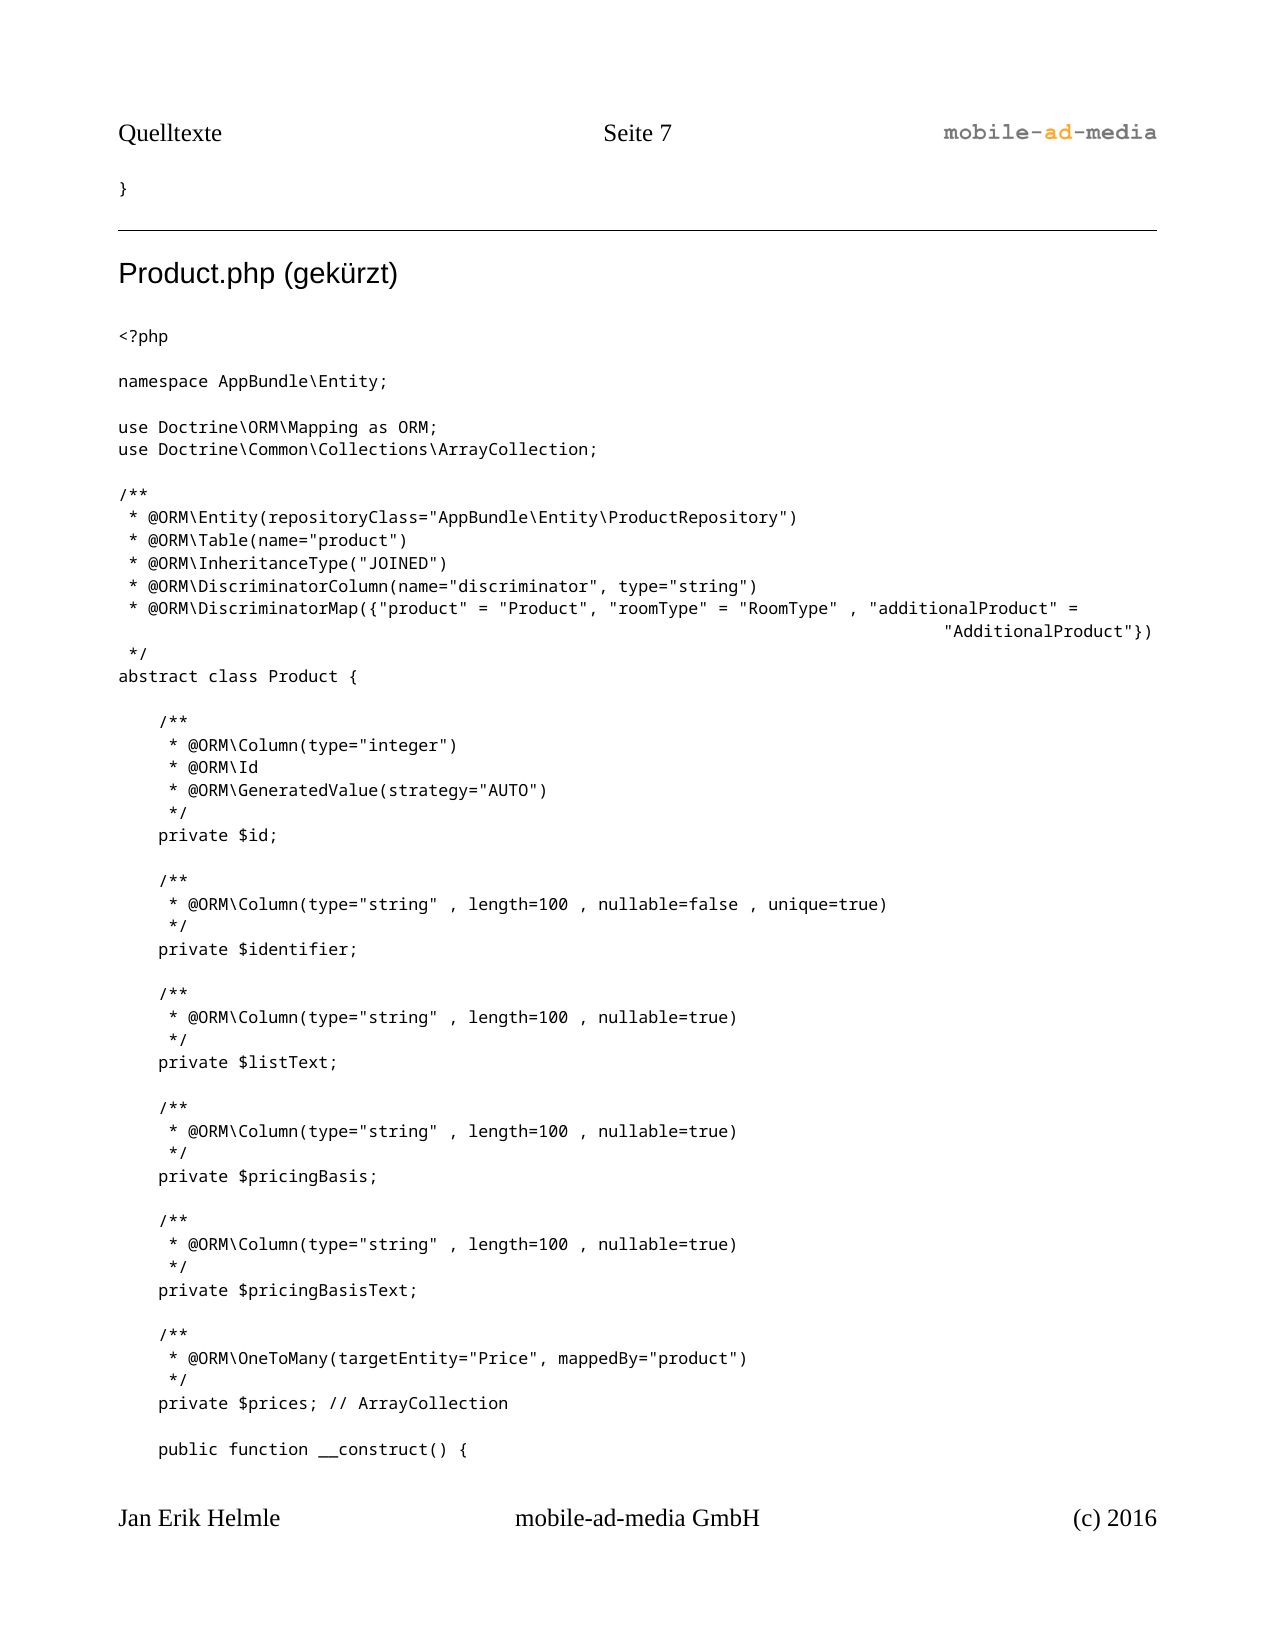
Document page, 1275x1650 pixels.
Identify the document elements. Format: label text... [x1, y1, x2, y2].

text * @ORM\Column(type="string" , length=100 , nullable=true) [118, 1233, 1157, 1255]
text private $pricingBasisText; [118, 1278, 1157, 1301]
text */ [118, 1028, 1157, 1051]
text private $id; [118, 824, 1157, 847]
text public function __construct() { [118, 1437, 1157, 1460]
text * @ORM\DiscriminatorMap({"product" = "Product", "roomType" = "RoomType" , "additionalProduct" = "AdditionalProduct"}) [118, 597, 1157, 642]
text * @ORM\Column(type="string" , length=100 , nullable=true) [118, 1119, 1157, 1142]
text * @ORM\Table(name="product") [118, 529, 1157, 551]
text */ [118, 801, 1157, 824]
subtitle Product.php (gekürzt) [118, 256, 1157, 289]
text */ [118, 1142, 1157, 1164]
text * @ORM\Column(type="integer") [118, 733, 1157, 756]
text use Doctrine\ORM\Mapping as ORM; [118, 415, 1157, 438]
text * @ORM\Id [118, 756, 1157, 778]
text */ [118, 642, 1157, 665]
text /** [118, 1210, 1157, 1233]
text abstract class Product { [118, 665, 1157, 688]
text private $prices; // ArrayCollection [118, 1392, 1157, 1414]
text * @ORM\Entity(repositoryClass="AppBundle\Entity\ProductRepository") [118, 506, 1157, 529]
text * @ORM\InheritanceType("JOINED") [118, 551, 1157, 574]
text * @ORM\Column(type="string" , length=100 , nullable=true) [118, 1006, 1157, 1028]
text * @ORM\Column(type="string" , length=100 , nullable=false , unique=true) [118, 892, 1157, 915]
text /** [118, 869, 1157, 892]
text namespace AppBundle\Entity; [118, 370, 1157, 392]
text */ [118, 1255, 1157, 1278]
text private $listText; [118, 1051, 1157, 1074]
text /** [118, 483, 1157, 506]
text /** [118, 1096, 1157, 1119]
text use Doctrine\Common\Collections\ArrayCollection; [118, 438, 1157, 461]
text */ [118, 1369, 1157, 1392]
text /** [118, 1323, 1157, 1346]
text <?php [118, 324, 1157, 347]
picture [943, 118, 1157, 145]
text */ [118, 915, 1157, 937]
text * @ORM\OneToMany(targetEntity="Price", mappedBy="product") [118, 1346, 1157, 1369]
text private $pricingBasis; [118, 1164, 1157, 1187]
text * @ORM\GeneratedValue(strategy="AUTO") [118, 778, 1157, 801]
text * @ORM\DiscriminatorColumn(name="discriminator", type="string") [118, 574, 1157, 597]
text private $identifier; [118, 937, 1157, 960]
text } [118, 176, 1157, 199]
text /** [118, 983, 1157, 1006]
text /** [118, 710, 1157, 733]
